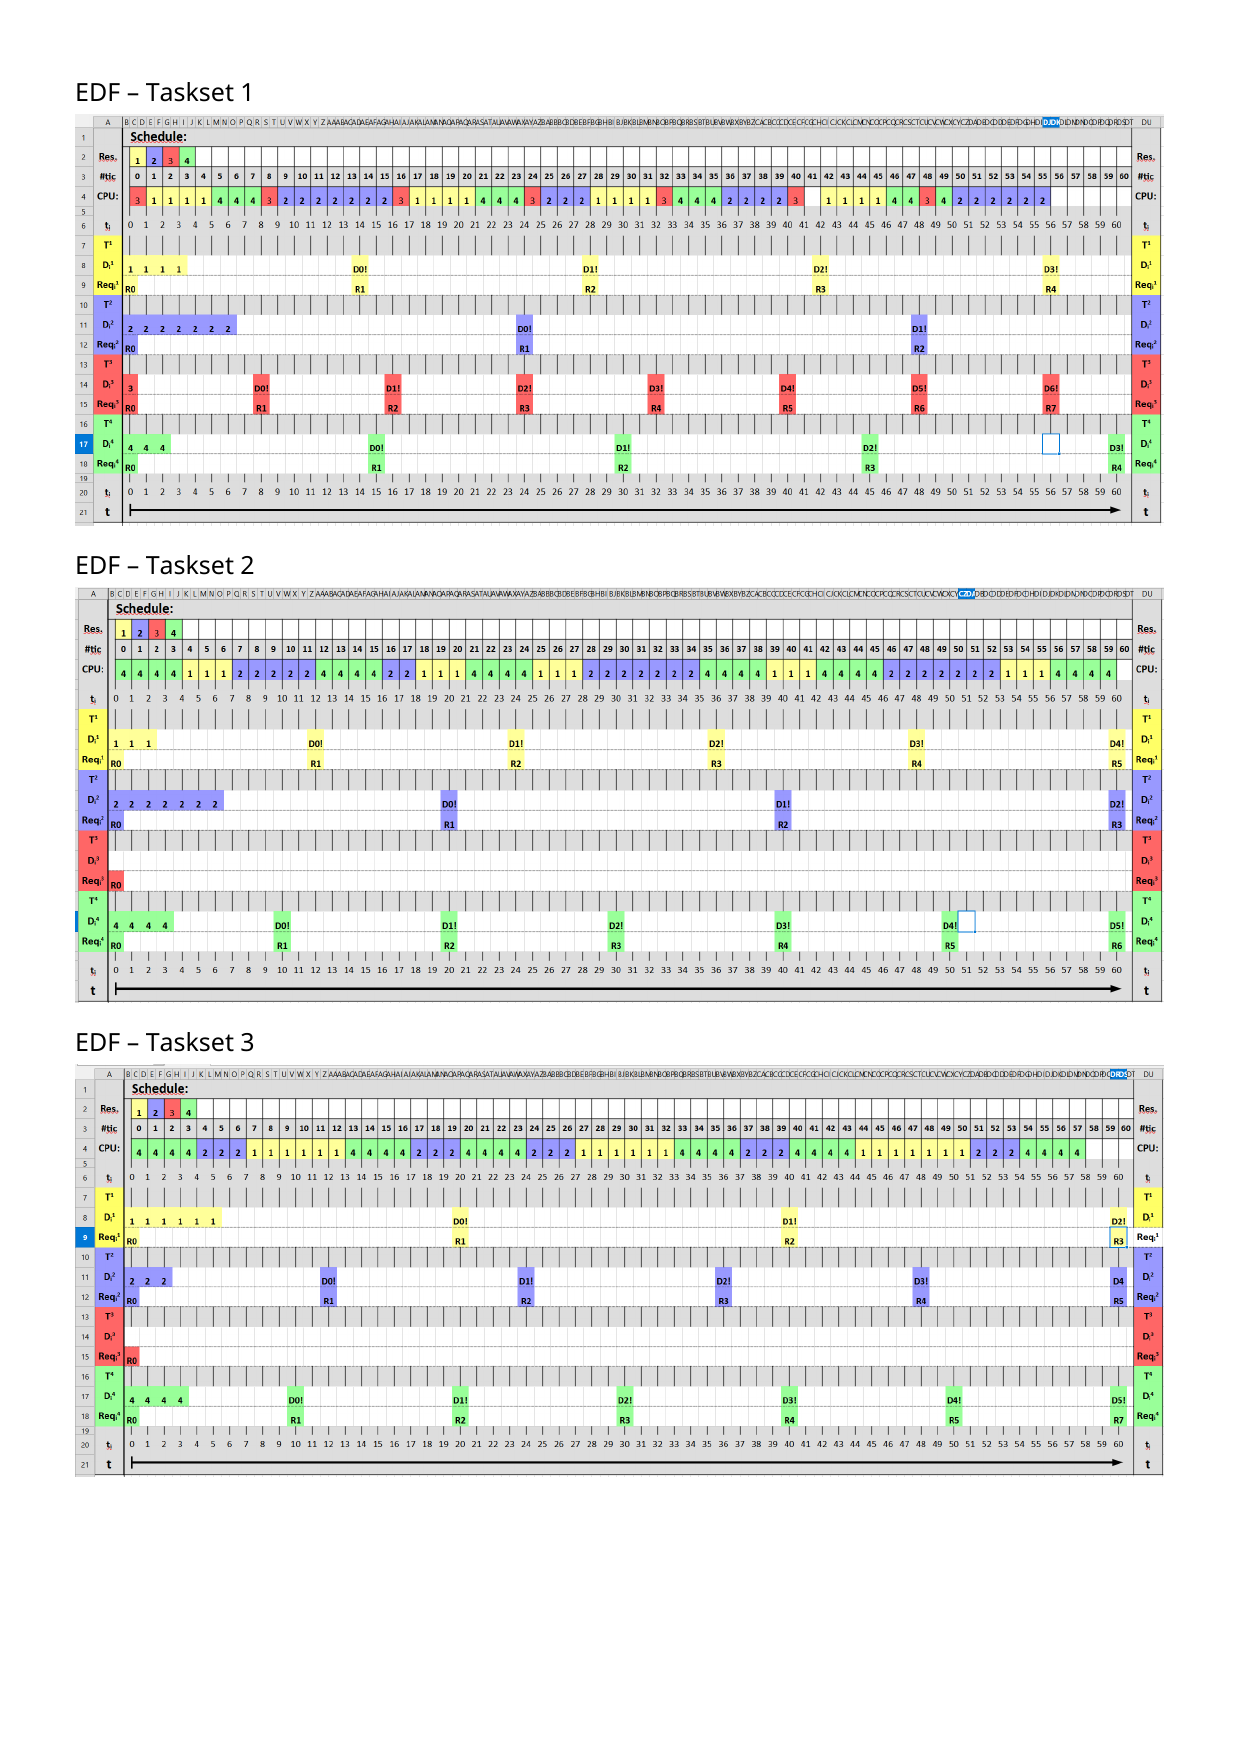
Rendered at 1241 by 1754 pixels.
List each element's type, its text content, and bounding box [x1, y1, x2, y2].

text EDF – Taskset 3 [75, 1025, 1165, 1477]
text EDF – Taskset 2 [75, 547, 1165, 1003]
text EDF – Taskset 1 [75, 75, 1165, 525]
